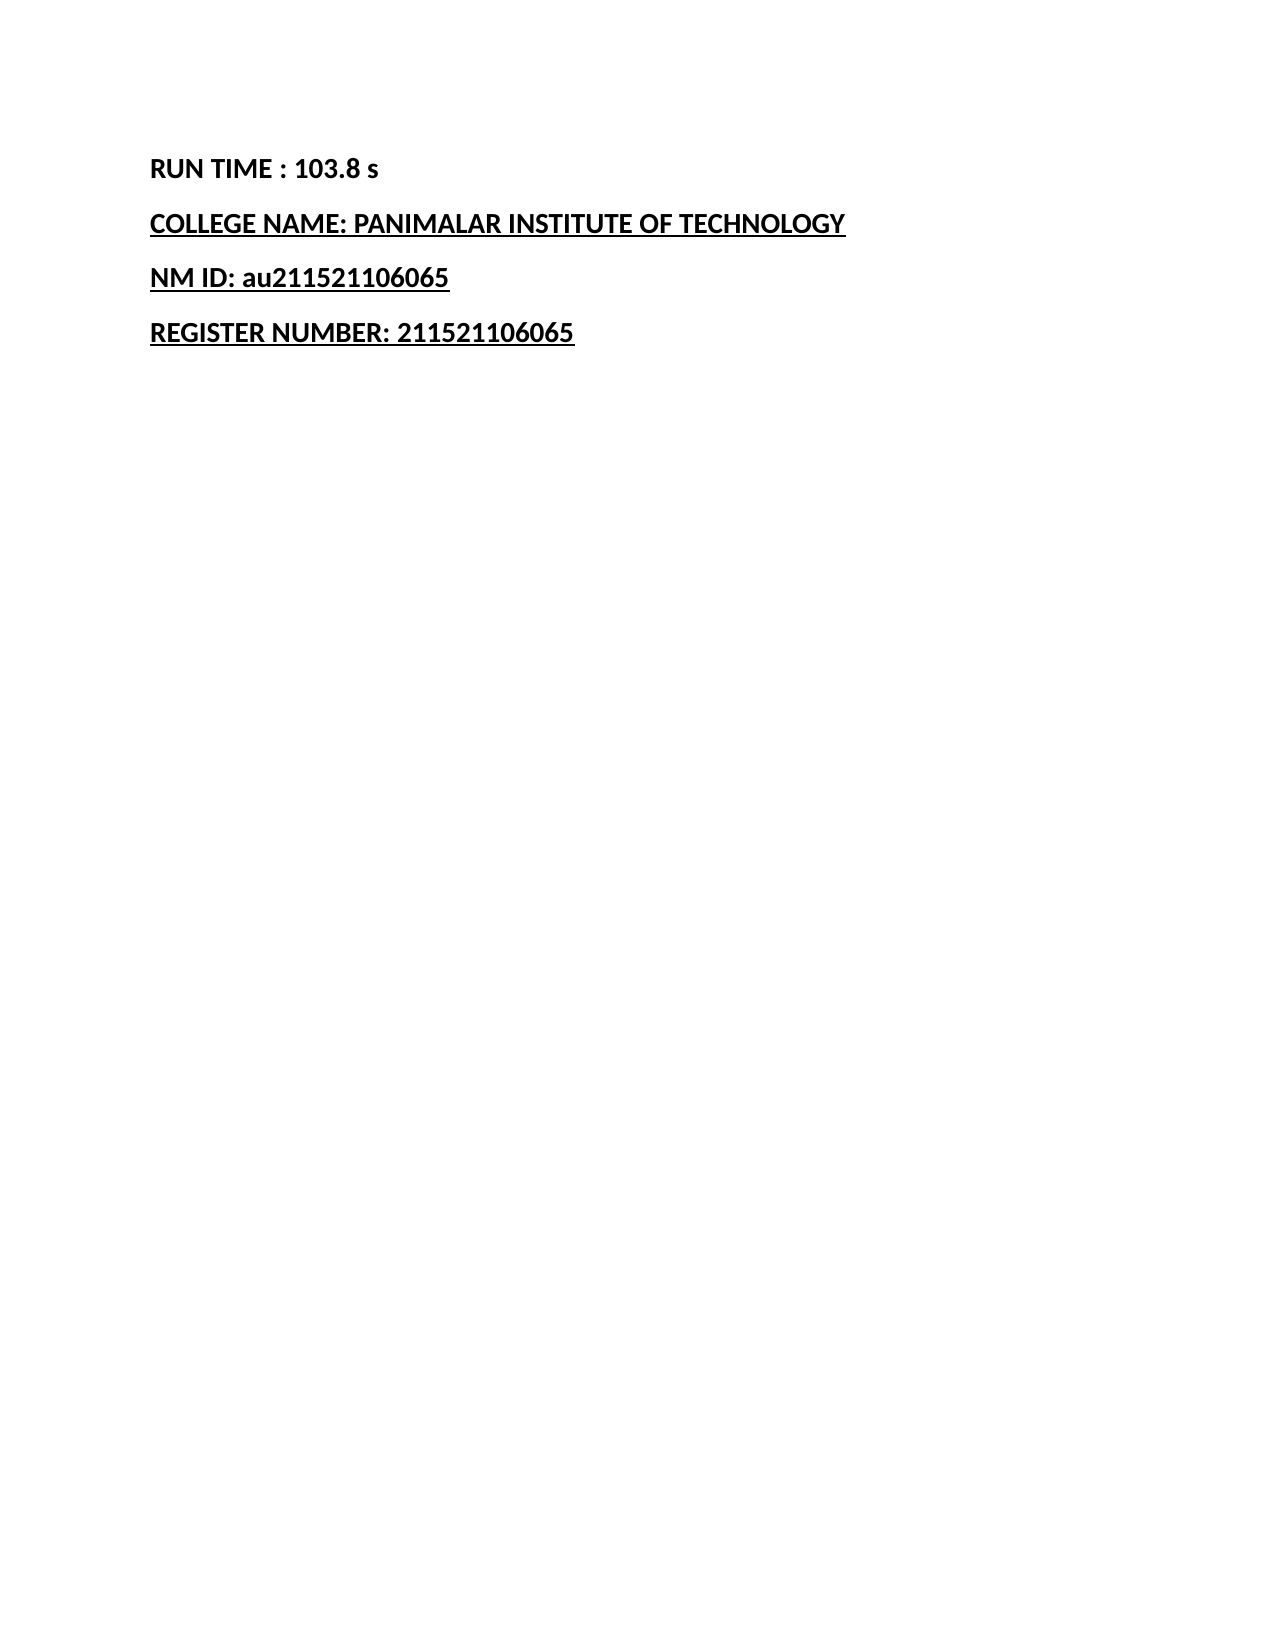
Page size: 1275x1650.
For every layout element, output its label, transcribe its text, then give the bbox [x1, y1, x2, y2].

text REGISTER NUMBER: 211521106065 [150, 314, 1125, 350]
text RUN TIME : 103.8 s [150, 150, 1125, 186]
text NM ID: au211521106065 [150, 259, 1125, 295]
text COLLEGE NAME: PANIMALAR INSTITUTE OF TECHNOLOGY [150, 205, 1125, 240]
